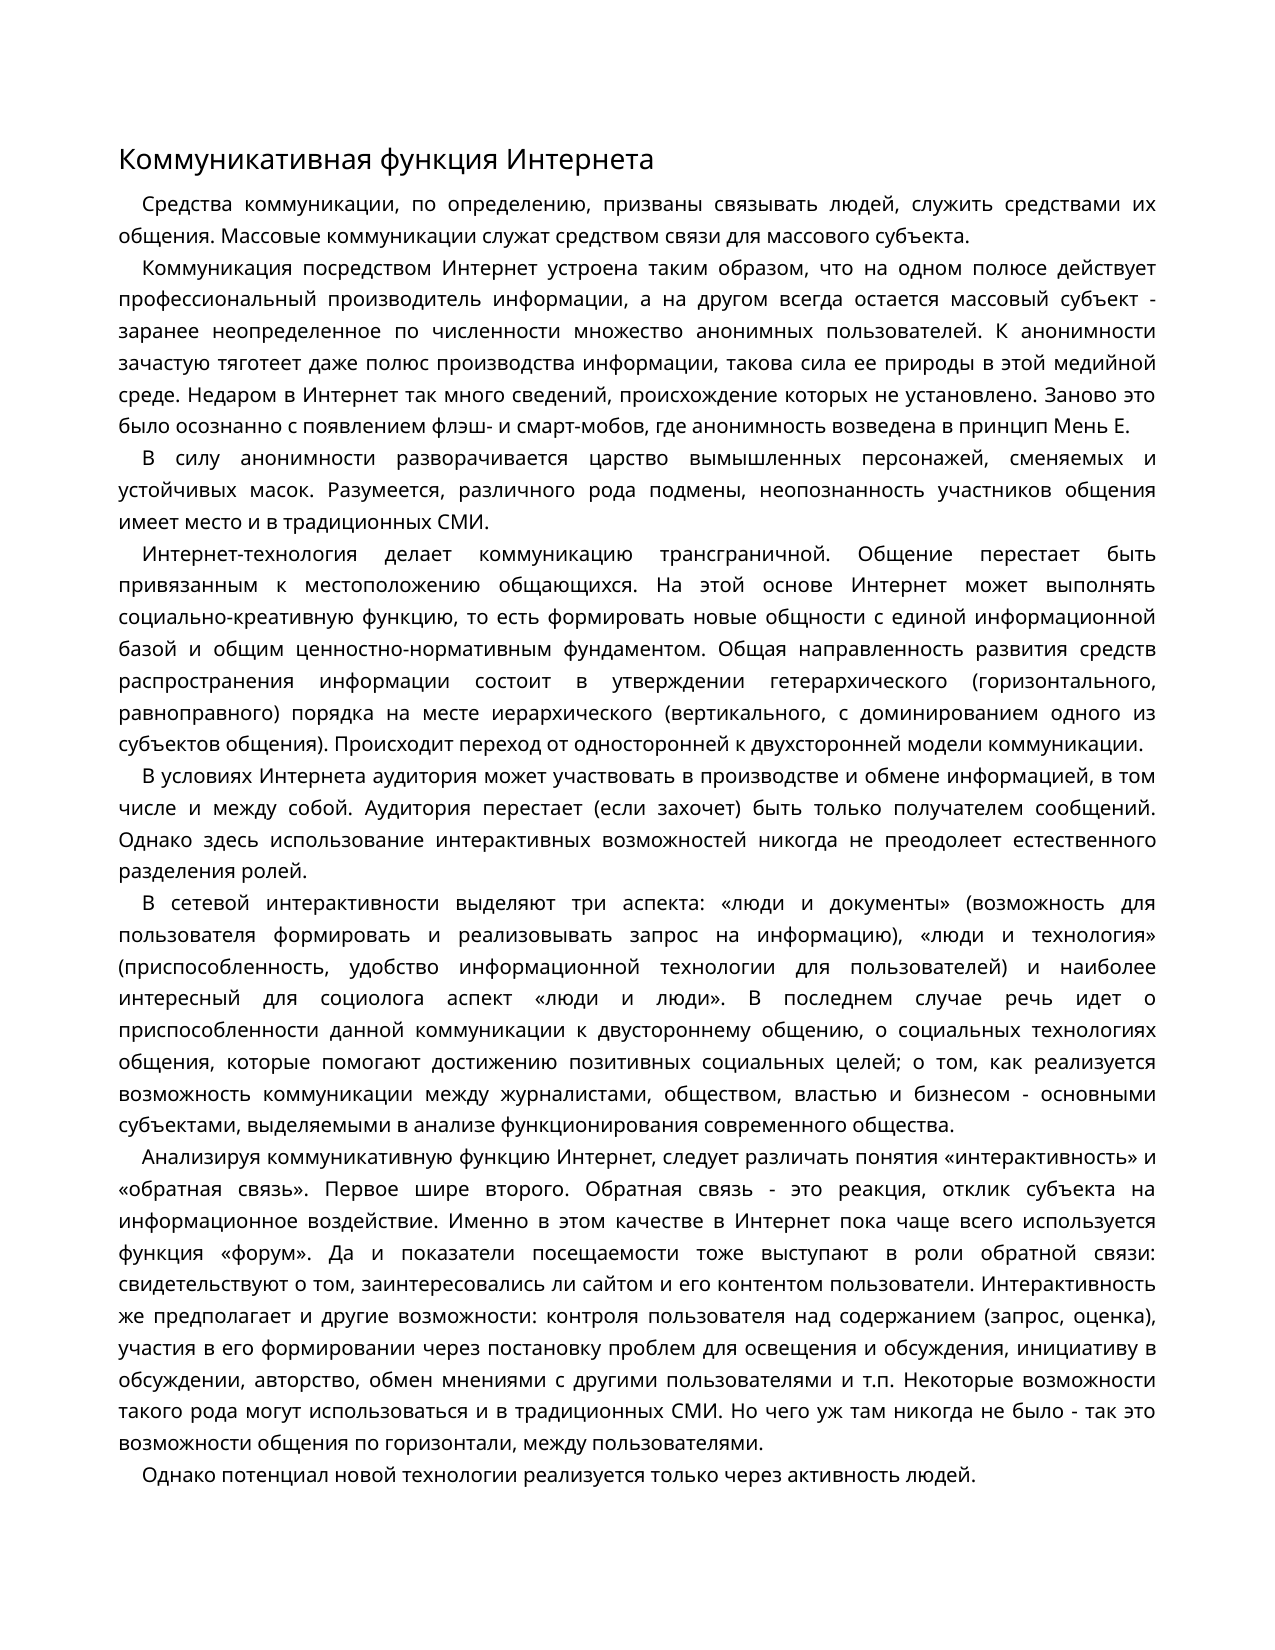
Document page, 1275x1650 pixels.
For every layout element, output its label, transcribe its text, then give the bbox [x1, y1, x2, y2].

text Интернет-технология делает коммуникацию трансграничной. Общение перестает быть привязанным к местоположению общающихся. На этой основе Интернет может выполнять социально-креативную функцию, то есть формировать новые общности с единой информационной базой и общим ценностно-нормативным фундаментом. Общая направленность развития средств распространения информации состоит в утверждении гетерархического (горизонтального, равноправного) порядка на месте иерархического (вертикального, с доминированием одного из субъектов общения). Происходит переход от односторонней к двухсторонней модели коммуникации. [118, 539, 1157, 758]
text Однако потенциал новой технологии реализуется только через активность людей. [118, 1461, 1157, 1488]
text В условиях Интернета аудитория может участвовать в производстве и обмене информацией, в том числе и между собой. Аудитория перестает (если захочет) быть только получателем сообщений. Однако здесь использование интерактивных возможностей никогда не преодолеет естественного разделения ролей. [118, 762, 1157, 885]
text В силу анонимности разворачивается царство вымышленных персонажей, сменяемых и устойчивых масок. Разумеется, различного рода подмены, неопознанность участников общения имеет место и в традиционных СМИ. [118, 444, 1157, 535]
subtitle Коммуникативная функция Интернета [118, 139, 1157, 177]
text Анализируя коммуникативную функцию Интернет, следует различать понятия «интерактивность» и «обратная связь». Первое шире второго. Обратная связь - это реакция, отклик субъекта на информационное воздействие. Именно в этом качестве в Интернет пока чаще всего используется функция «форум». Да и показатели посещаемости тоже выступают в роли обратной связи: свидетельствуют о том, заинтересовались ли сайтом и его контентом пользователи. Интерактивность же предполагает и другие возможности: контроля пользователя над содержанием (запрос, оценка), участия в его формировании через постановку проблем для освещения и обсуждения, инициативу в обсуждении, авторство, обмен мнениями с другими пользователями и т.п. Некоторые возможности такого рода могут использоваться и в традиционных СМИ. Но чего уж там никогда не было - так это возможности общения по горизонтали, между пользователями. [118, 1143, 1157, 1457]
text Средства коммуникации, по определению, призваны связывать людей, служить средствами их общения. Массовые коммуникации служат средством связи для массового субъекта. [118, 190, 1157, 249]
text В сетевой интерактивности выделяют три аспекта: «люди и документы» (возможность для пользователя формировать и реализовывать запрос на информацию), «люди и технология» (приспособленность, удобство информационной технологии для пользователей) и наиболее интересный для социолога аспект «люди и люди». В последнем случае речь идет о приспособленности данной коммуникации к двустороннему общению, о социальных технологиях общения, которые помогают достижению позитивных социальных целей; о том, как реализуется возможность коммуникации между журналистами, обществом, властью и бизнесом - основными субъектами, выделяемыми в анализе функционирования современного общества. [118, 889, 1157, 1139]
text Коммуникация посредством Интернет устроена таким образом, что на одном полюсе действует профессиональный производитель информации, а на другом всегда остается массовый субъект - заранее неопределенное по численности множество анонимных пользователей. К анонимности зачастую тяготеет даже полюс производства информации, такова сила ее природы в этой медийной среде. Недаром в Интернет так много сведений, происхождение которых не установлено. Заново это было осознанно с появлением флэш- и смарт-мобов, где анонимность возведена в принцип Мень Е. [118, 253, 1157, 440]
